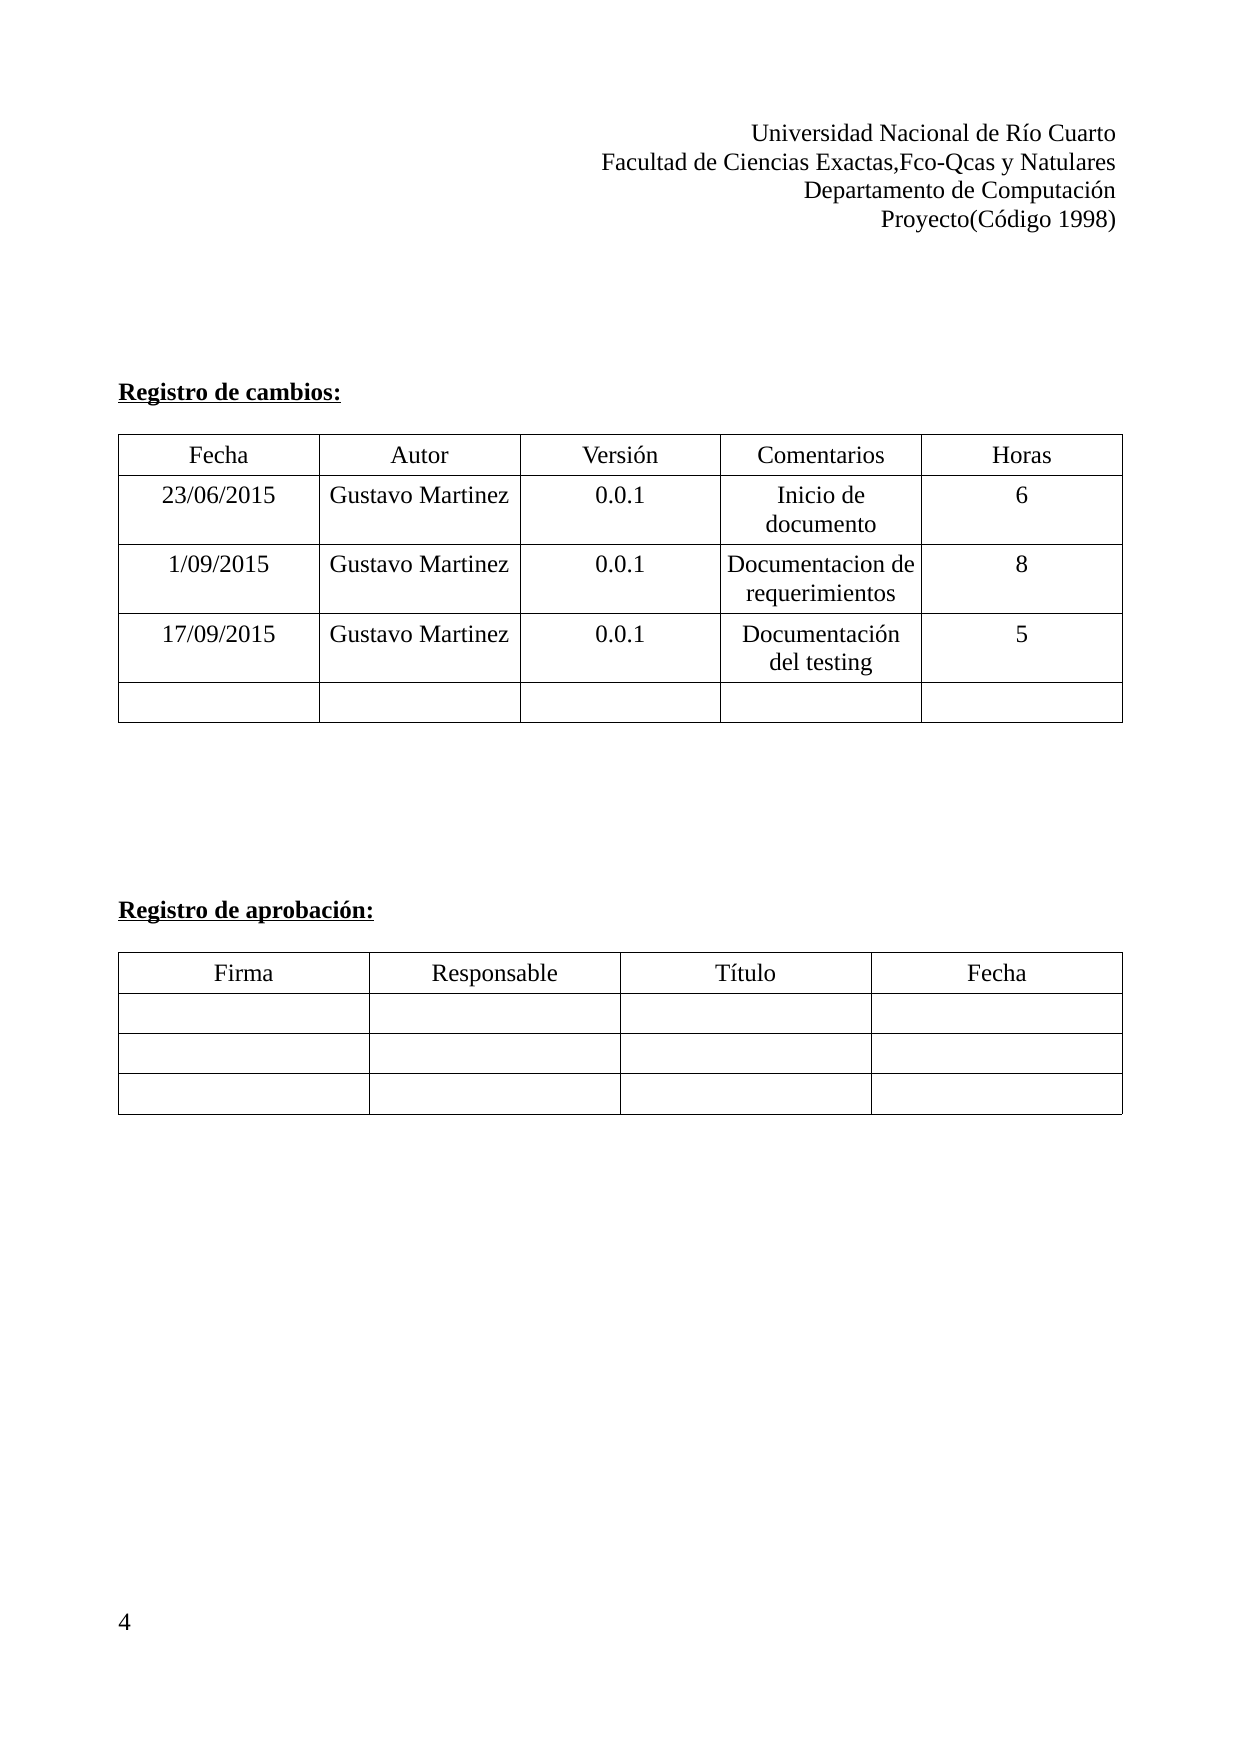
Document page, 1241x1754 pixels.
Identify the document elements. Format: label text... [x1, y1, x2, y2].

table_header Autor [320, 435, 520, 475]
table_cell 6 [922, 476, 1122, 544]
table_cell [521, 683, 720, 722]
table_cell [872, 1034, 1122, 1073]
table_cell [119, 1074, 369, 1113]
table_cell Documentación del testing [721, 614, 921, 682]
table_cell Gustavo Martinez [320, 476, 520, 544]
table_cell [621, 1074, 871, 1113]
table_cell [922, 683, 1122, 722]
table_cell [119, 994, 369, 1033]
table_cell 5 [922, 614, 1122, 682]
table_cell Documentacion de requerimientos [721, 545, 921, 613]
table_cell 23/06/2015 [119, 476, 319, 544]
table_header Título [621, 953, 871, 993]
table_cell Inicio de documento [721, 476, 921, 544]
table_header Comentarios [721, 435, 921, 475]
table_cell 17/09/2015 [119, 614, 319, 682]
table_cell 8 [922, 545, 1122, 613]
table_header Fecha [119, 435, 319, 475]
table_cell [621, 994, 871, 1033]
text Registro de cambios: [118, 377, 1122, 406]
table_header Horas [922, 435, 1122, 475]
table_cell [721, 683, 921, 722]
table_cell [370, 1034, 620, 1073]
table_cell [119, 683, 319, 722]
table_cell 0.0.1 [521, 476, 720, 544]
table_header Firma [119, 953, 369, 993]
table_cell 0.0.1 [521, 614, 720, 682]
table_header Versión [521, 435, 720, 475]
table_cell [320, 683, 520, 722]
table_cell [872, 1074, 1122, 1113]
table_cell [119, 1034, 369, 1073]
table_header Responsable [370, 953, 620, 993]
table_cell [621, 1034, 871, 1073]
table_cell [872, 994, 1122, 1033]
table_cell 0.0.1 [521, 545, 720, 613]
table_cell [370, 994, 620, 1033]
table_cell Gustavo Martinez [320, 614, 520, 682]
table_header Fecha [872, 953, 1122, 993]
text Registro de aprobación: [118, 895, 1122, 923]
table_cell [370, 1074, 620, 1113]
table_cell Gustavo Martinez [320, 545, 520, 613]
table_cell 1/09/2015 [119, 545, 319, 613]
